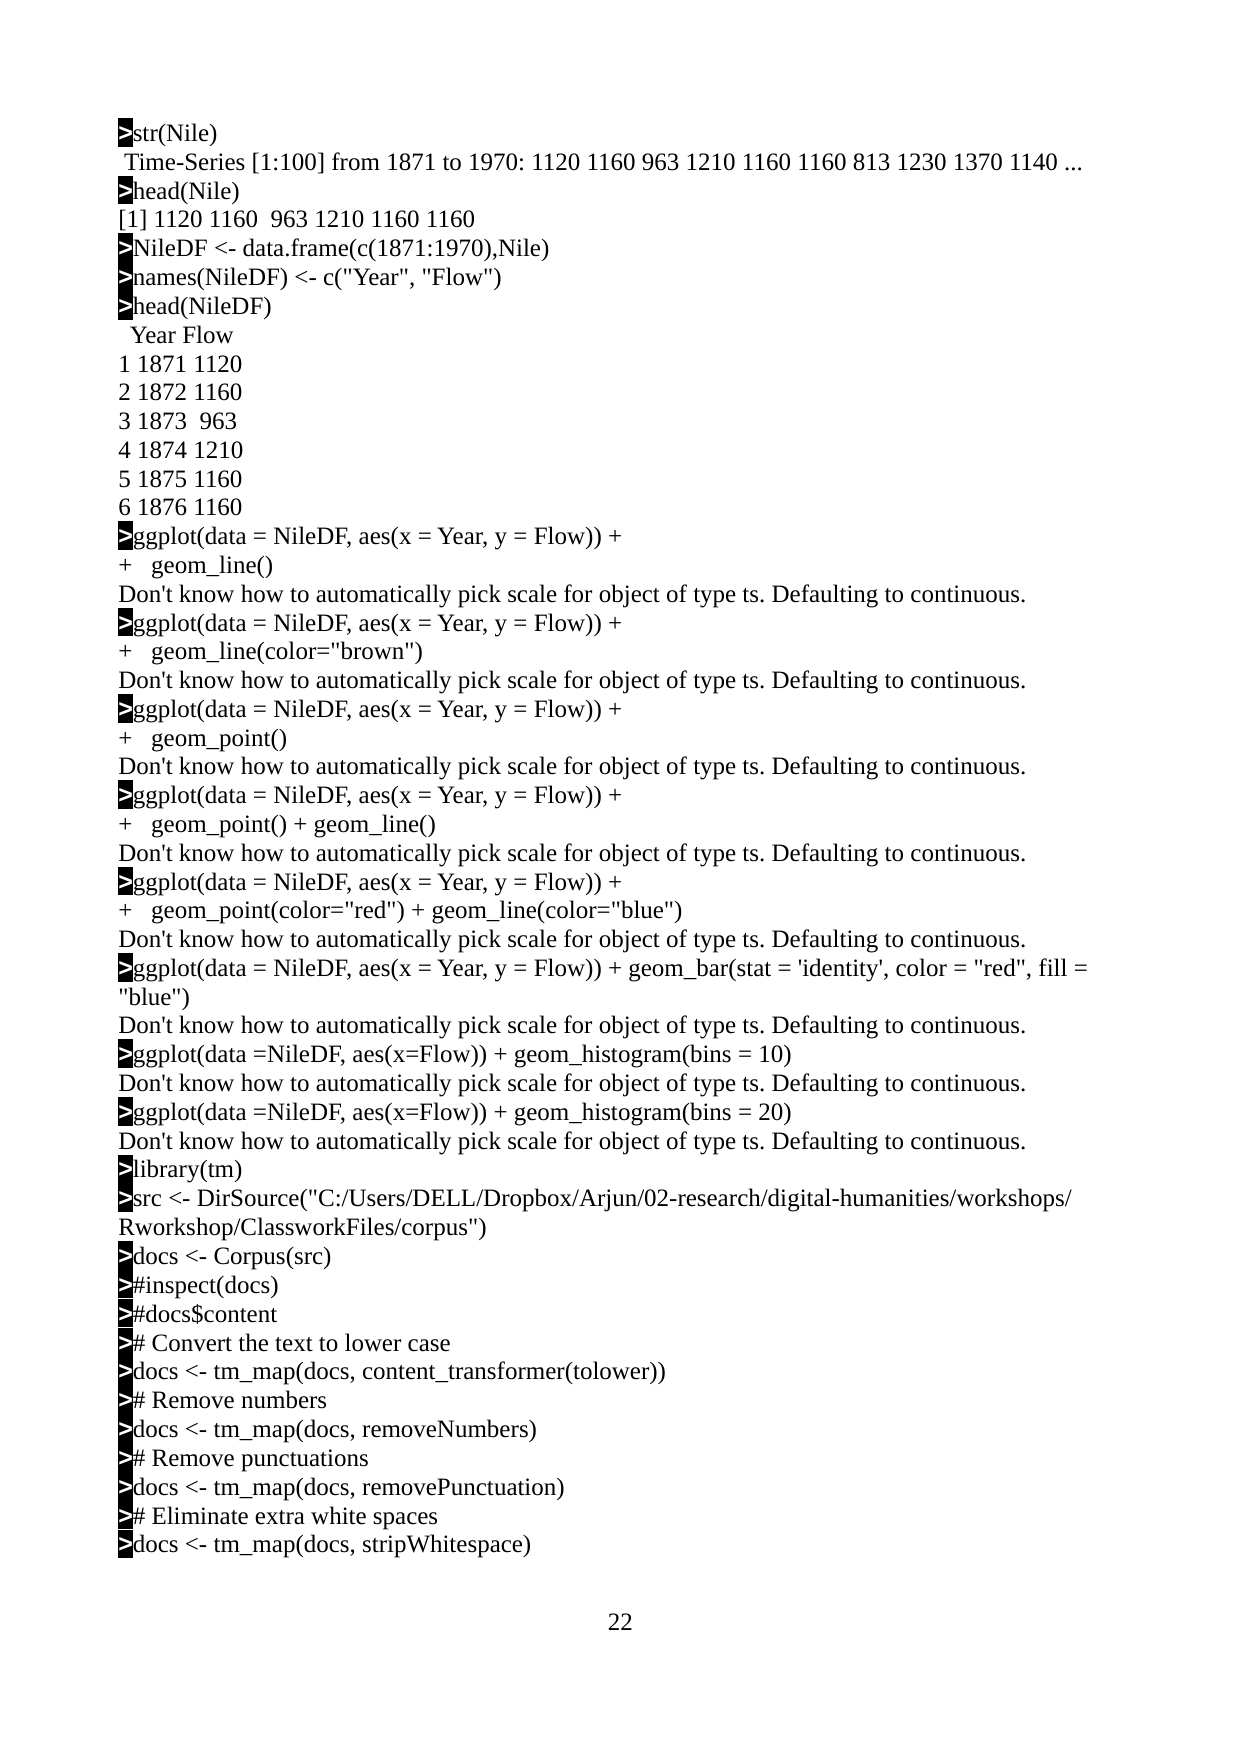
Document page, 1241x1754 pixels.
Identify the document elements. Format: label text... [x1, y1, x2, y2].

text >docs <- tm_map(docs, removeNumbers) [118, 1414, 1122, 1443]
text >docs <- tm_map(docs, content_transformer(tolower)) [118, 1356, 1122, 1385]
text 1 1871 1120 [118, 349, 1122, 377]
text >ggplot(data = NileDF, aes(x = Year, y = Flow)) + [118, 607, 1122, 636]
text 5 1875 1160 [118, 464, 1122, 492]
text Don't know how to automatically pick scale for object of type ts. Defaulting to continuous. [118, 1126, 1122, 1154]
text >src <- DirSource("C:/Users/DELL/Dropbox/Arjun/02-research/digital-humanities/workshops/Rworkshop/ClassworkFiles/corpus") [118, 1183, 1122, 1241]
text Don't know how to automatically pick scale for object of type ts. Defaulting to continuous. [118, 1011, 1122, 1039]
text Time-Series [1:100] from 1871 to 1970: 1120 1160 963 1210 1160 1160 813 1230 1370 1140 ... [118, 147, 1122, 176]
text >ggplot(data = NileDF, aes(x = Year, y = Flow)) + [118, 521, 1122, 550]
text >ggplot(data = NileDF, aes(x = Year, y = Flow)) + [118, 867, 1122, 895]
text ># Remove punctuations [118, 1443, 1122, 1472]
text ># Convert the text to lower case [118, 1327, 1122, 1356]
text >library(tm) [118, 1154, 1122, 1183]
text 2 1872 1160 [118, 377, 1122, 406]
text 3 1873 963 [118, 406, 1122, 435]
text [1] 1120 1160 963 1210 1160 1160 [118, 204, 1122, 233]
text ># Eliminate extra white spaces [118, 1501, 1122, 1529]
text >ggplot(data = NileDF, aes(x = Year, y = Flow)) + [118, 780, 1122, 809]
text >ggplot(data = NileDF, aes(x = Year, y = Flow)) + [118, 694, 1122, 723]
text >docs <- Corpus(src) [118, 1241, 1122, 1270]
text >docs <- tm_map(docs, removePunctuation) [118, 1472, 1122, 1501]
text 4 1874 1210 [118, 435, 1122, 464]
text Year Flow [118, 320, 1122, 349]
text Don't know how to automatically pick scale for object of type ts. Defaulting to continuous. [118, 924, 1122, 953]
text + geom_point() [118, 723, 1122, 751]
text >#docs$content [118, 1299, 1122, 1327]
text >docs <- tm_map(docs, stripWhitespace) [118, 1529, 1122, 1558]
text >#inspect(docs) [118, 1270, 1122, 1299]
text >ggplot(data = NileDF, aes(x = Year, y = Flow)) + geom_bar(stat = 'identity', color = "red", fill = "blue") [118, 953, 1122, 1011]
text Don't know how to automatically pick scale for object of type ts. Defaulting to continuous. [118, 1068, 1122, 1097]
text + geom_point() + geom_line() [118, 809, 1122, 838]
text Don't know how to automatically pick scale for object of type ts. Defaulting to continuous. [118, 579, 1122, 607]
text Don't know how to automatically pick scale for object of type ts. Defaulting to continuous. [118, 665, 1122, 694]
text Don't know how to automatically pick scale for object of type ts. Defaulting to continuous. [118, 751, 1122, 780]
text >head(Nile) [118, 176, 1122, 204]
text >head(NileDF) [118, 291, 1122, 320]
text + geom_point(color="red") + geom_line(color="blue") [118, 895, 1122, 924]
text 6 1876 1160 [118, 492, 1122, 521]
text + geom_line() [118, 550, 1122, 579]
text >NileDF <- data.frame(c(1871:1970),Nile) [118, 233, 1122, 262]
text >names(NileDF) <- c("Year", "Flow") [118, 262, 1122, 291]
text >ggplot(data =NileDF, aes(x=Flow)) + geom_histogram(bins = 20) [118, 1097, 1122, 1126]
text + geom_line(color="brown") [118, 636, 1122, 665]
text >str(Nile) [118, 118, 1122, 147]
text ># Remove numbers [118, 1385, 1122, 1414]
text >ggplot(data =NileDF, aes(x=Flow)) + geom_histogram(bins = 10) [118, 1039, 1122, 1068]
text Don't know how to automatically pick scale for object of type ts. Defaulting to continuous. [118, 838, 1122, 867]
